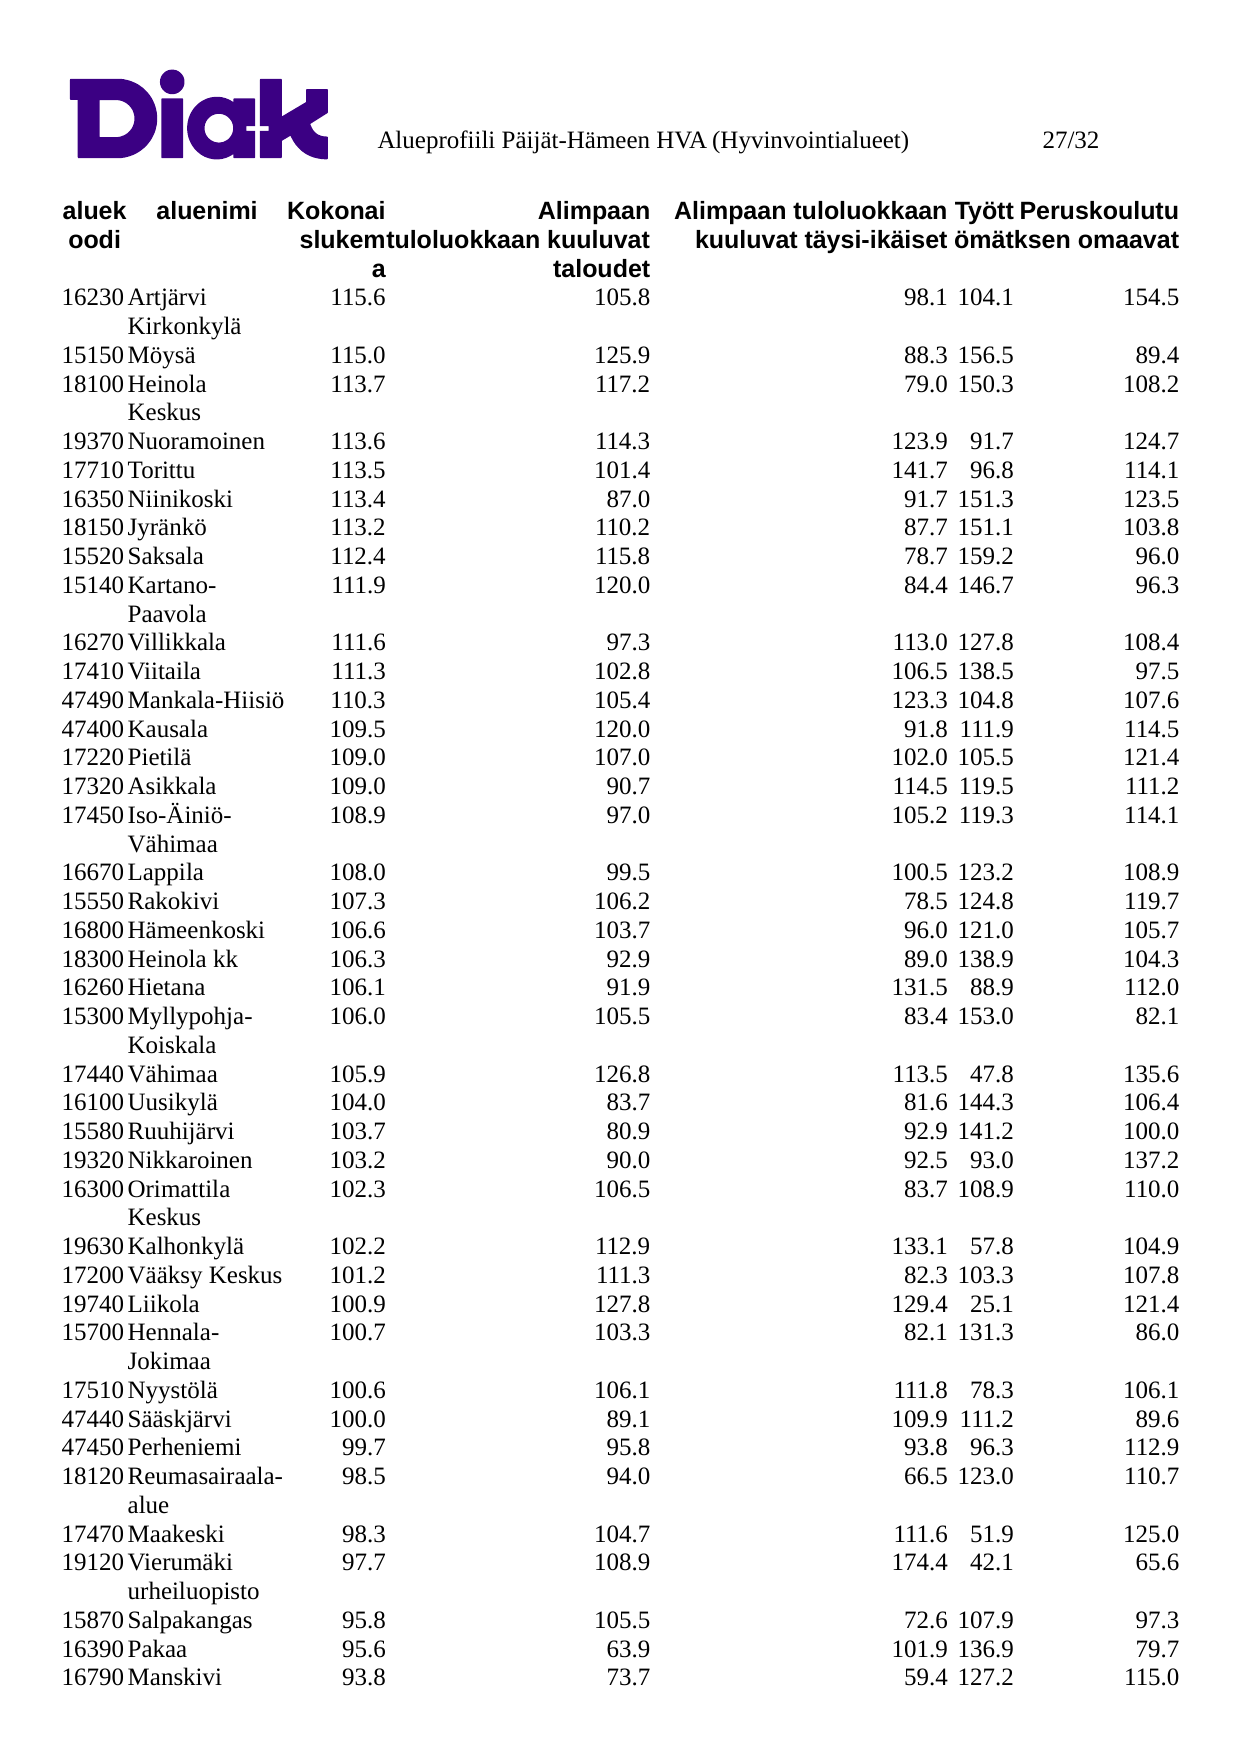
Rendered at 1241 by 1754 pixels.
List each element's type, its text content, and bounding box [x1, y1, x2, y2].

table_cell 120.0 [385, 570, 650, 627]
table_cell 123.0 [948, 1461, 1014, 1519]
table_cell 105.8 [385, 283, 650, 340]
table_cell 104.1 [948, 283, 1014, 340]
table_cell 16350 [61, 484, 127, 512]
table_cell 92.9 [385, 944, 650, 972]
table_cell 82.1 [650, 1318, 948, 1375]
table_cell 127.2 [948, 1663, 1014, 1691]
table_cell 138.9 [948, 944, 1014, 972]
table_cell 91.7 [948, 426, 1014, 455]
table_cell 87.0 [385, 484, 650, 512]
table_cell 19370 [61, 426, 127, 455]
table_cell 105.4 [385, 685, 650, 714]
table_cell 104.7 [385, 1519, 650, 1547]
table_cell 100.5 [650, 858, 948, 886]
table_cell 17470 [61, 1519, 127, 1547]
table_cell Pietilä [128, 743, 286, 771]
table_cell 109.5 [286, 714, 385, 742]
table_cell Nikkaroinen [128, 1145, 286, 1174]
table_cell 108.9 [948, 1174, 1014, 1231]
table_cell 127.8 [385, 1289, 650, 1317]
table_cell 141.2 [948, 1116, 1014, 1145]
table_header aluekoodi [61, 196, 127, 282]
table_cell 106.5 [385, 1174, 650, 1231]
table_cell Möysä [128, 340, 286, 369]
table_cell 107.0 [385, 743, 650, 771]
table_cell 138.5 [948, 656, 1014, 685]
table_cell 91.9 [385, 973, 650, 1001]
table_cell Maakeski [128, 1519, 286, 1547]
table_cell Rakokivi [128, 886, 286, 915]
table_cell 101.2 [286, 1260, 385, 1289]
table_cell 131.3 [948, 1318, 1014, 1375]
table_cell 117.2 [385, 369, 650, 426]
table_cell 87.7 [650, 513, 948, 541]
table_cell Ruuhijärvi [128, 1116, 286, 1145]
table_cell 123.5 [1014, 484, 1179, 512]
table_cell 83.7 [385, 1088, 650, 1116]
table_cell 146.7 [948, 570, 1014, 627]
table_cell 111.2 [1014, 771, 1179, 800]
table_cell 15520 [61, 541, 127, 570]
table_cell 16790 [61, 1663, 127, 1691]
table_cell Liikola [128, 1289, 286, 1317]
table_cell 102.3 [286, 1174, 385, 1231]
table_cell Hietana [128, 973, 286, 1001]
table_cell 102.2 [286, 1231, 385, 1260]
table_cell 119.7 [1014, 886, 1179, 915]
table_cell Vähimaa [128, 1059, 286, 1087]
table_header Peruskoulutuksen omaavat [1014, 196, 1179, 282]
table_cell 47440 [61, 1404, 127, 1432]
table_cell 111.6 [650, 1519, 948, 1547]
table_cell 66.5 [650, 1461, 948, 1519]
table_cell 98.3 [286, 1519, 385, 1547]
table_cell Nuoramoinen [128, 426, 286, 455]
table_cell 123.3 [650, 685, 948, 714]
table_cell 100.7 [286, 1318, 385, 1375]
table_cell 110.2 [385, 513, 650, 541]
table_cell 114.1 [1014, 800, 1179, 857]
table_cell 73.7 [385, 1663, 650, 1691]
table_cell 15550 [61, 886, 127, 915]
table_cell 16800 [61, 915, 127, 944]
table_cell Vääksy Keskus [128, 1260, 286, 1289]
table_cell 103.8 [1014, 513, 1179, 541]
table_cell Uusikylä [128, 1088, 286, 1116]
table_cell 97.0 [385, 800, 650, 857]
table_cell 113.5 [286, 455, 385, 484]
table_cell 18100 [61, 369, 127, 426]
table_cell 47490 [61, 685, 127, 714]
table_cell Hämeenkoski [128, 915, 286, 944]
table_cell 95.8 [385, 1433, 650, 1461]
table_cell 78.7 [650, 541, 948, 570]
table_cell 150.3 [948, 369, 1014, 426]
table_cell 59.4 [650, 1663, 948, 1691]
table_cell 90.0 [385, 1145, 650, 1174]
table_cell 81.6 [650, 1088, 948, 1116]
table_cell 19320 [61, 1145, 127, 1174]
table_cell 112.9 [385, 1231, 650, 1260]
table_cell 125.9 [385, 340, 650, 369]
table_cell 92.9 [650, 1116, 948, 1145]
table_cell Heinola Keskus [128, 369, 286, 426]
table_cell 78.5 [650, 886, 948, 915]
table_cell 98.5 [286, 1461, 385, 1519]
table_cell 104.3 [1014, 944, 1179, 972]
table_header Alimpaan tuloluokkaan kuuluvat täysi-ikäiset [650, 196, 948, 282]
table_cell 108.9 [286, 800, 385, 857]
table_cell 15700 [61, 1318, 127, 1375]
table_cell 105.5 [385, 1001, 650, 1059]
table_cell 144.3 [948, 1088, 1014, 1116]
table_cell 17450 [61, 800, 127, 857]
table_cell 111.3 [286, 656, 385, 685]
table_cell 133.1 [650, 1231, 948, 1260]
table_cell Vierumäki urheiluopisto [128, 1548, 286, 1605]
table_cell 97.5 [1014, 656, 1179, 685]
table_cell 96.3 [948, 1433, 1014, 1461]
table_header Alimpaan tuloluokkaan kuuluvat taloudet [385, 196, 650, 282]
table_cell 141.7 [650, 455, 948, 484]
table_cell 17710 [61, 455, 127, 484]
table_cell 17440 [61, 1059, 127, 1087]
table_cell 105.5 [948, 743, 1014, 771]
table_cell 16260 [61, 973, 127, 1001]
table_cell 86.0 [1014, 1318, 1179, 1375]
table_cell Iso-Äiniö-Vähimaa [128, 800, 286, 857]
table_cell 93.0 [948, 1145, 1014, 1174]
table_cell 129.4 [650, 1289, 948, 1317]
table_cell 79.0 [650, 369, 948, 426]
table_cell 121.4 [1014, 1289, 1179, 1317]
table_cell 123.2 [948, 858, 1014, 886]
table_cell 16100 [61, 1088, 127, 1116]
table_cell 18150 [61, 513, 127, 541]
table_cell 15870 [61, 1605, 127, 1634]
table_cell 136.9 [948, 1634, 1014, 1662]
table_cell 63.9 [385, 1634, 650, 1662]
table_cell 106.6 [286, 915, 385, 944]
table_cell 96.0 [650, 915, 948, 944]
table_cell 105.2 [650, 800, 948, 857]
table_cell 114.5 [1014, 714, 1179, 742]
table_cell 105.5 [385, 1605, 650, 1634]
table_cell 106.1 [1014, 1375, 1179, 1404]
table_cell 83.4 [650, 1001, 948, 1059]
table_cell 88.3 [650, 340, 948, 369]
table_header aluenimi [128, 196, 286, 282]
table_cell 124.8 [948, 886, 1014, 915]
table_cell 103.3 [948, 1260, 1014, 1289]
table_cell 16230 [61, 283, 127, 340]
table_cell 93.8 [286, 1663, 385, 1691]
table_cell Sääskjärvi [128, 1404, 286, 1432]
table_cell 107.6 [1014, 685, 1179, 714]
table_cell 98.1 [650, 283, 948, 340]
table_cell 106.0 [286, 1001, 385, 1059]
table_cell 91.8 [650, 714, 948, 742]
table_cell 47400 [61, 714, 127, 742]
table_cell Reumasairaala-alue [128, 1461, 286, 1519]
table_cell 65.6 [1014, 1548, 1179, 1605]
table_cell 120.0 [385, 714, 650, 742]
table_cell 96.8 [948, 455, 1014, 484]
table_cell 16390 [61, 1634, 127, 1662]
table_cell 125.0 [1014, 1519, 1179, 1547]
table_cell 103.7 [286, 1116, 385, 1145]
table_cell 105.9 [286, 1059, 385, 1087]
table_cell 159.2 [948, 541, 1014, 570]
table_cell 115.6 [286, 283, 385, 340]
table_cell 78.3 [948, 1375, 1014, 1404]
table_cell 103.7 [385, 915, 650, 944]
table_cell Saksala [128, 541, 286, 570]
table_cell 97.7 [286, 1548, 385, 1605]
table_cell 99.7 [286, 1433, 385, 1461]
table_cell Kausala [128, 714, 286, 742]
table_cell 15300 [61, 1001, 127, 1059]
table_cell 154.5 [1014, 283, 1179, 340]
table_cell Lappila [128, 858, 286, 886]
table_cell 92.5 [650, 1145, 948, 1174]
table_cell 103.3 [385, 1318, 650, 1375]
table_cell 101.9 [650, 1634, 948, 1662]
table_cell 108.9 [1014, 858, 1179, 886]
table_cell 42.1 [948, 1548, 1014, 1605]
table_cell 100.6 [286, 1375, 385, 1404]
table_cell 109.0 [286, 771, 385, 800]
table_cell 108.0 [286, 858, 385, 886]
table_cell 121.4 [1014, 743, 1179, 771]
table_cell Viitaila [128, 656, 286, 685]
table_cell 96.0 [1014, 541, 1179, 570]
table_cell 88.9 [948, 973, 1014, 1001]
table_cell 25.1 [948, 1289, 1014, 1317]
table_cell Manskivi [128, 1663, 286, 1691]
table_cell 113.6 [286, 426, 385, 455]
table_cell 111.9 [286, 570, 385, 627]
table_cell 108.2 [1014, 369, 1179, 426]
table_cell 109.0 [286, 743, 385, 771]
table_cell Artjärvi Kirkonkylä [128, 283, 286, 340]
table_cell 84.4 [650, 570, 948, 627]
table_cell 111.3 [385, 1260, 650, 1289]
table_cell Mankala-Hiisiö [128, 685, 286, 714]
table_cell 104.8 [948, 685, 1014, 714]
table_cell Myllypohja-Koiskala [128, 1001, 286, 1059]
table_cell 137.2 [1014, 1145, 1179, 1174]
table_cell 97.3 [385, 628, 650, 656]
table_cell 106.4 [1014, 1088, 1179, 1116]
table_cell Kartano-Paavola [128, 570, 286, 627]
table_cell 111.6 [286, 628, 385, 656]
table_cell 112.4 [286, 541, 385, 570]
table_cell 47.8 [948, 1059, 1014, 1087]
table_cell 111.9 [948, 714, 1014, 742]
table_cell 89.6 [1014, 1404, 1179, 1432]
table_cell Salpakangas [128, 1605, 286, 1634]
table_cell 119.3 [948, 800, 1014, 857]
table_cell 89.1 [385, 1404, 650, 1432]
table_cell 79.7 [1014, 1634, 1179, 1662]
table_cell 112.9 [1014, 1433, 1179, 1461]
table_cell 97.3 [1014, 1605, 1179, 1634]
table_cell 89.0 [650, 944, 948, 972]
table_cell 100.9 [286, 1289, 385, 1317]
table_cell 17510 [61, 1375, 127, 1404]
table_cell 95.6 [286, 1634, 385, 1662]
table_cell 90.7 [385, 771, 650, 800]
table_cell 126.8 [385, 1059, 650, 1087]
table_cell 15580 [61, 1116, 127, 1145]
table_cell 72.6 [650, 1605, 948, 1634]
table_cell Hennala-Jokimaa [128, 1318, 286, 1375]
table_cell Orimattila Keskus [128, 1174, 286, 1231]
table_cell 80.9 [385, 1116, 650, 1145]
table_cell 106.1 [385, 1375, 650, 1404]
table_cell 115.0 [286, 340, 385, 369]
table_cell 89.4 [1014, 340, 1179, 369]
table_cell 18120 [61, 1461, 127, 1519]
table_cell 16270 [61, 628, 127, 656]
table_cell 113.5 [650, 1059, 948, 1087]
table_cell 95.8 [286, 1605, 385, 1634]
table_cell Nyystölä [128, 1375, 286, 1404]
table_cell 100.0 [286, 1404, 385, 1432]
table_cell 106.1 [286, 973, 385, 1001]
table_cell Asikkala [128, 771, 286, 800]
table_cell 96.3 [1014, 570, 1179, 627]
table_cell 114.3 [385, 426, 650, 455]
table_cell 19630 [61, 1231, 127, 1260]
table_cell 19740 [61, 1289, 127, 1317]
table_cell 17200 [61, 1260, 127, 1289]
table_cell 113.2 [286, 513, 385, 541]
table_cell 114.5 [650, 771, 948, 800]
table_cell 17220 [61, 743, 127, 771]
table_cell Kalhonkylä [128, 1231, 286, 1260]
table_cell 94.0 [385, 1461, 650, 1519]
table_cell 106.2 [385, 886, 650, 915]
table_cell 17410 [61, 656, 127, 685]
table_cell 115.8 [385, 541, 650, 570]
table_cell 83.7 [650, 1174, 948, 1231]
table_cell 105.7 [1014, 915, 1179, 944]
table_cell 102.0 [650, 743, 948, 771]
table_cell 113.7 [286, 369, 385, 426]
table_cell 115.0 [1014, 1663, 1179, 1691]
table_cell 104.0 [286, 1088, 385, 1116]
table_cell 114.1 [1014, 455, 1179, 484]
table_cell 15150 [61, 340, 127, 369]
table_header Kokonaislukema [286, 196, 385, 282]
table_cell 93.8 [650, 1433, 948, 1461]
table_cell 99.5 [385, 858, 650, 886]
table_cell 174.4 [650, 1548, 948, 1605]
table_cell 110.0 [1014, 1174, 1179, 1231]
table_cell 107.9 [948, 1605, 1014, 1634]
table_cell 51.9 [948, 1519, 1014, 1547]
table_cell Heinola kk [128, 944, 286, 972]
table_cell 47450 [61, 1433, 127, 1461]
table_cell 16670 [61, 858, 127, 886]
table_cell Pakaa [128, 1634, 286, 1662]
table_cell 108.4 [1014, 628, 1179, 656]
table_cell 151.3 [948, 484, 1014, 512]
table_cell 111.2 [948, 1404, 1014, 1432]
table_cell 135.6 [1014, 1059, 1179, 1087]
table_cell 15140 [61, 570, 127, 627]
table_cell 106.3 [286, 944, 385, 972]
table_cell Jyränkö [128, 513, 286, 541]
table_cell 101.4 [385, 455, 650, 484]
table_cell 121.0 [948, 915, 1014, 944]
table_cell Torittu [128, 455, 286, 484]
table_cell 107.3 [286, 886, 385, 915]
table_cell Villikkala [128, 628, 286, 656]
table_cell 111.8 [650, 1375, 948, 1404]
table_cell 110.3 [286, 685, 385, 714]
table_cell 113.0 [650, 628, 948, 656]
table_cell 112.0 [1014, 973, 1179, 1001]
table_cell 103.2 [286, 1145, 385, 1174]
table_cell Perheniemi [128, 1433, 286, 1461]
table_cell 18300 [61, 944, 127, 972]
table_cell 16300 [61, 1174, 127, 1231]
table_cell 19120 [61, 1548, 127, 1605]
table_cell 107.8 [1014, 1260, 1179, 1289]
table_cell 113.4 [286, 484, 385, 512]
table_cell 131.5 [650, 973, 948, 1001]
table_cell 82.1 [1014, 1001, 1179, 1059]
table_cell 110.7 [1014, 1461, 1179, 1519]
table_cell 153.0 [948, 1001, 1014, 1059]
table_cell 106.5 [650, 656, 948, 685]
table_cell 104.9 [1014, 1231, 1179, 1260]
table_cell 108.9 [385, 1548, 650, 1605]
table_cell 91.7 [650, 484, 948, 512]
table_cell 102.8 [385, 656, 650, 685]
table_cell 127.8 [948, 628, 1014, 656]
table_cell 57.8 [948, 1231, 1014, 1260]
table_cell 124.7 [1014, 426, 1179, 455]
table_cell 17320 [61, 771, 127, 800]
table_cell 100.0 [1014, 1116, 1179, 1145]
table_cell Niinikoski [128, 484, 286, 512]
table_cell 82.3 [650, 1260, 948, 1289]
table_cell 156.5 [948, 340, 1014, 369]
table_cell 119.5 [948, 771, 1014, 800]
table_cell 109.9 [650, 1404, 948, 1432]
table_header Työttömät [948, 196, 1014, 282]
table_cell 151.1 [948, 513, 1014, 541]
table_cell 123.9 [650, 426, 948, 455]
